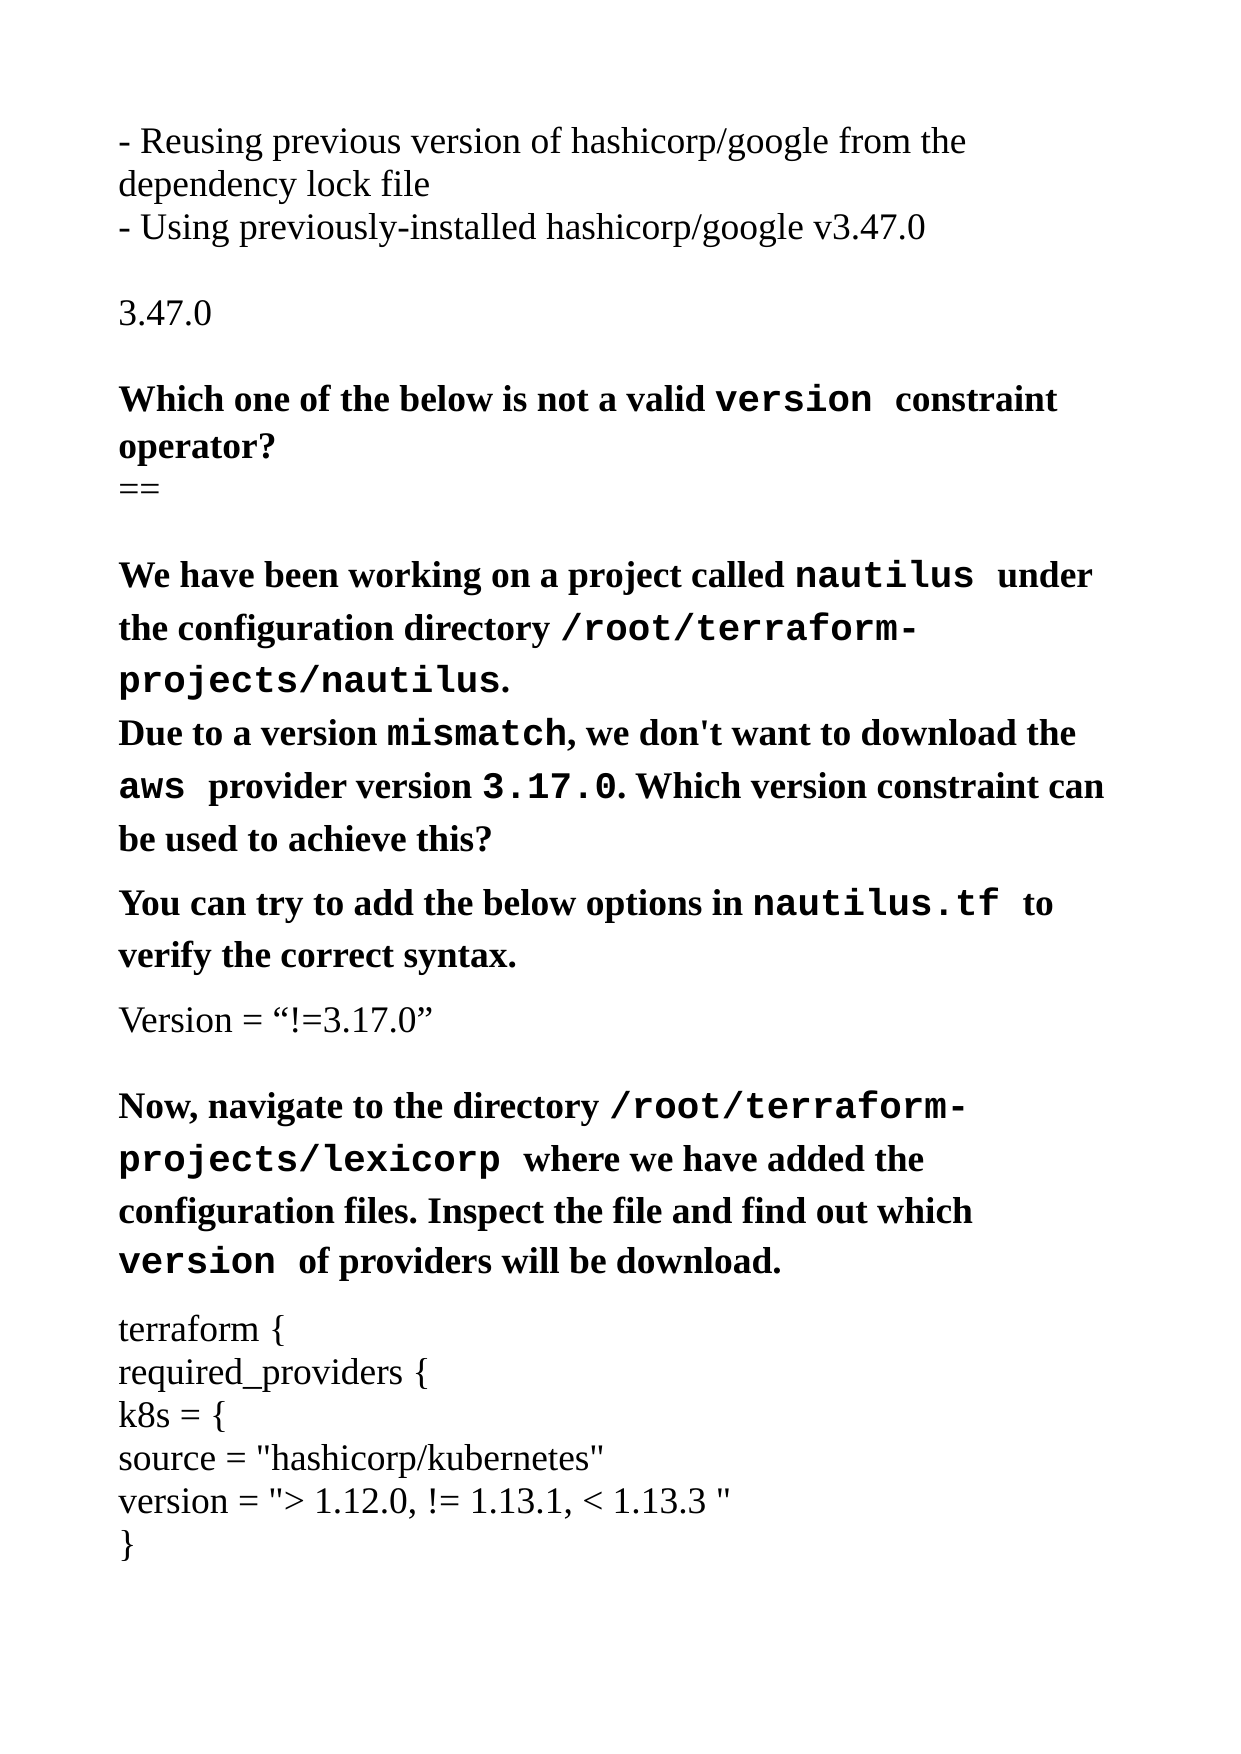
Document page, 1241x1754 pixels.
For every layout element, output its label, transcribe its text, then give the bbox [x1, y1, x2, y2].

text We have been working on a project called nautilus under the configuration directory /root/terraform-projects/nautilus. Due to a version mismatch, we don't want to download the aws provider version 3.17.0. Which version constraint can be used to achieve this? [118, 552, 1122, 859]
text Now, navigate to the directory /root/terraform-projects/lexicorp where we have added the configuration files. Inspect the file and find out which version of providers will be download. [118, 1083, 1122, 1284]
text - Reusing previous version of hashicorp/google from the dependency lock file [118, 118, 1122, 204]
text source = "hashicorp/kubernetes" [118, 1435, 1122, 1478]
text required_providers { [118, 1349, 1122, 1392]
text } [118, 1522, 1122, 1565]
text == [118, 466, 1122, 509]
text Which one of the below is not a valid version constraint operator? [118, 377, 1122, 466]
text You can try to add the below options in nautilus.tf to verify the correct syntax. [118, 880, 1122, 976]
text Version = “!=3.17.0” [118, 997, 1122, 1040]
text version = "> 1.12.0, != 1.13.1, < 1.13.3 " [118, 1478, 1122, 1522]
text k8s = { [118, 1392, 1122, 1435]
text 3.47.0 [118, 291, 1122, 334]
text terraform { [118, 1306, 1122, 1349]
text - Using previously-installed hashicorp/google v3.47.0 [118, 204, 1122, 247]
